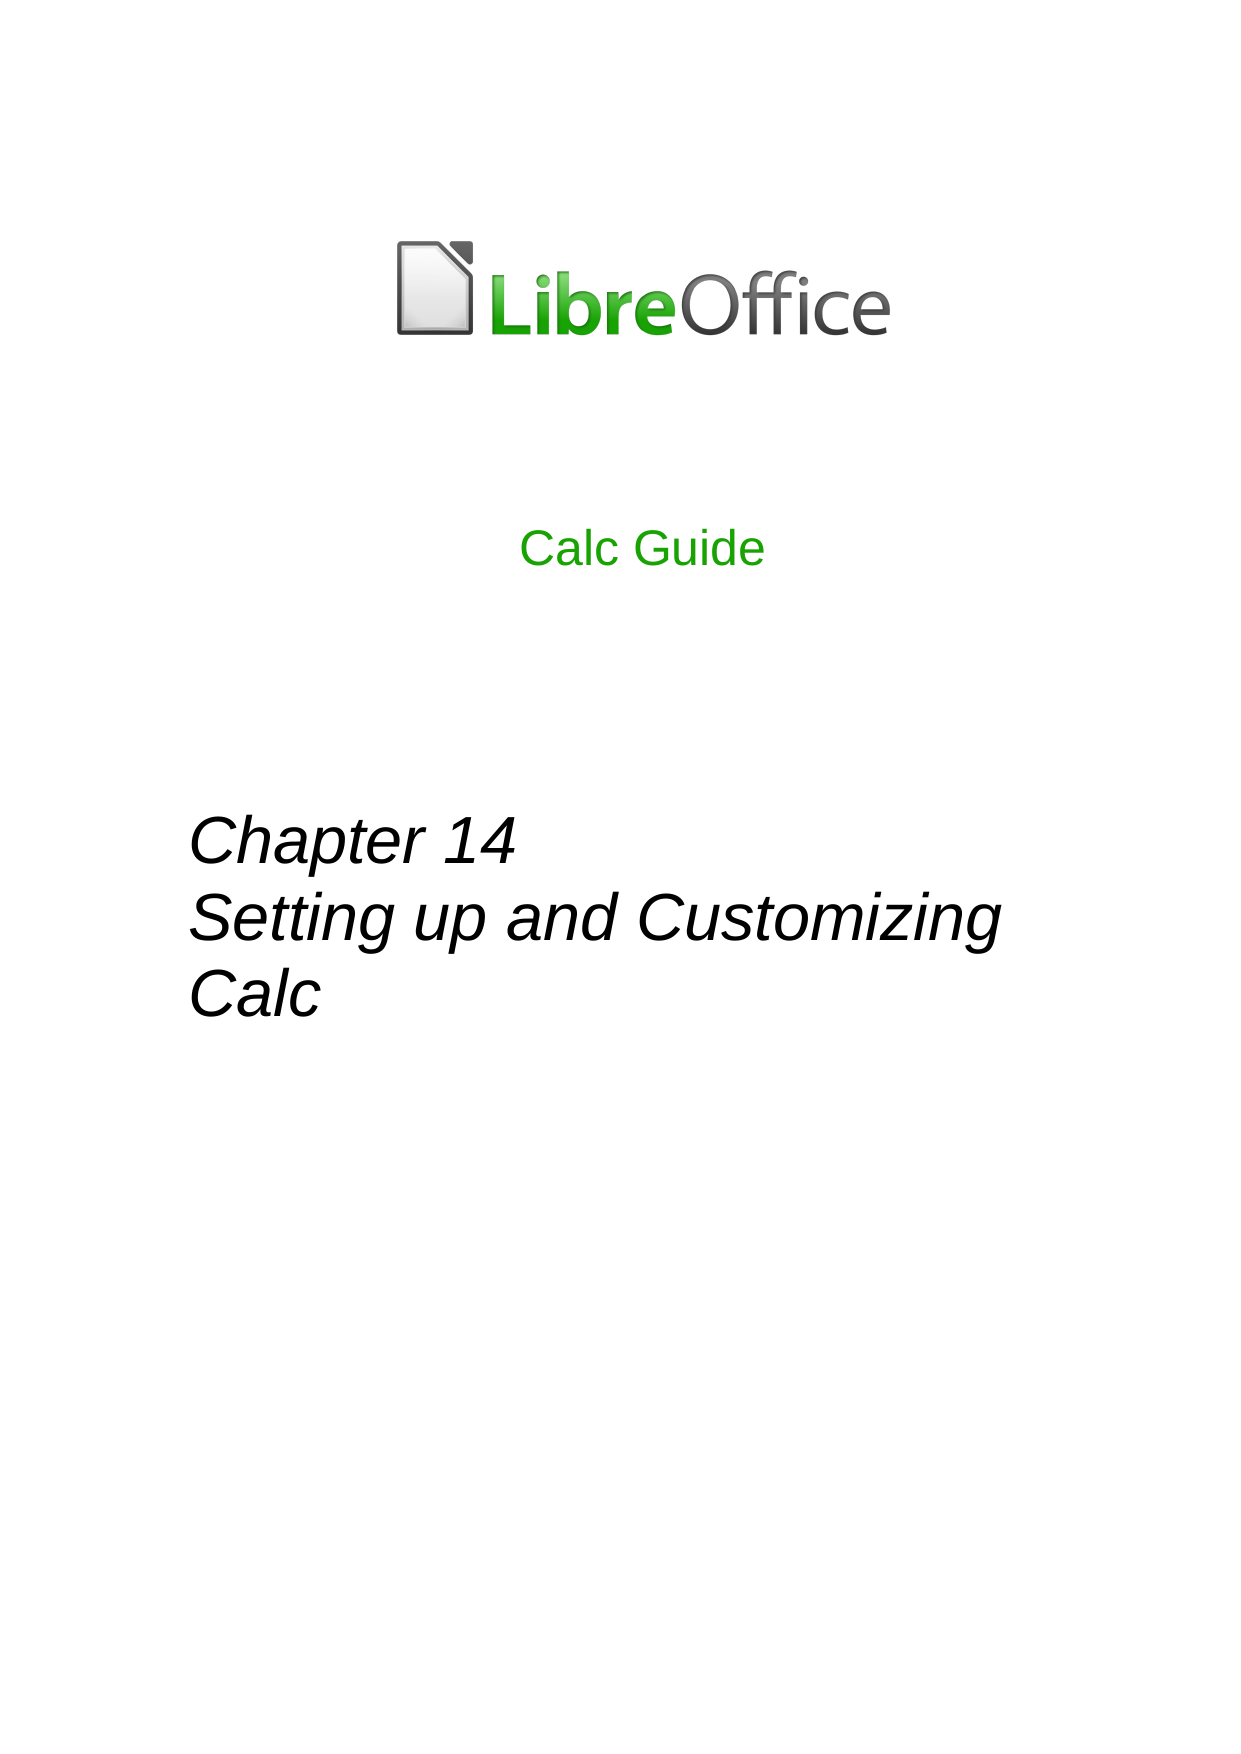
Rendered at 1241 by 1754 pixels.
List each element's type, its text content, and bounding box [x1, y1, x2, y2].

picture [392, 236, 893, 342]
text Calc Guide [188, 518, 1098, 576]
title Chapter 14 Setting up and Customizing Calc [188, 801, 1098, 1031]
